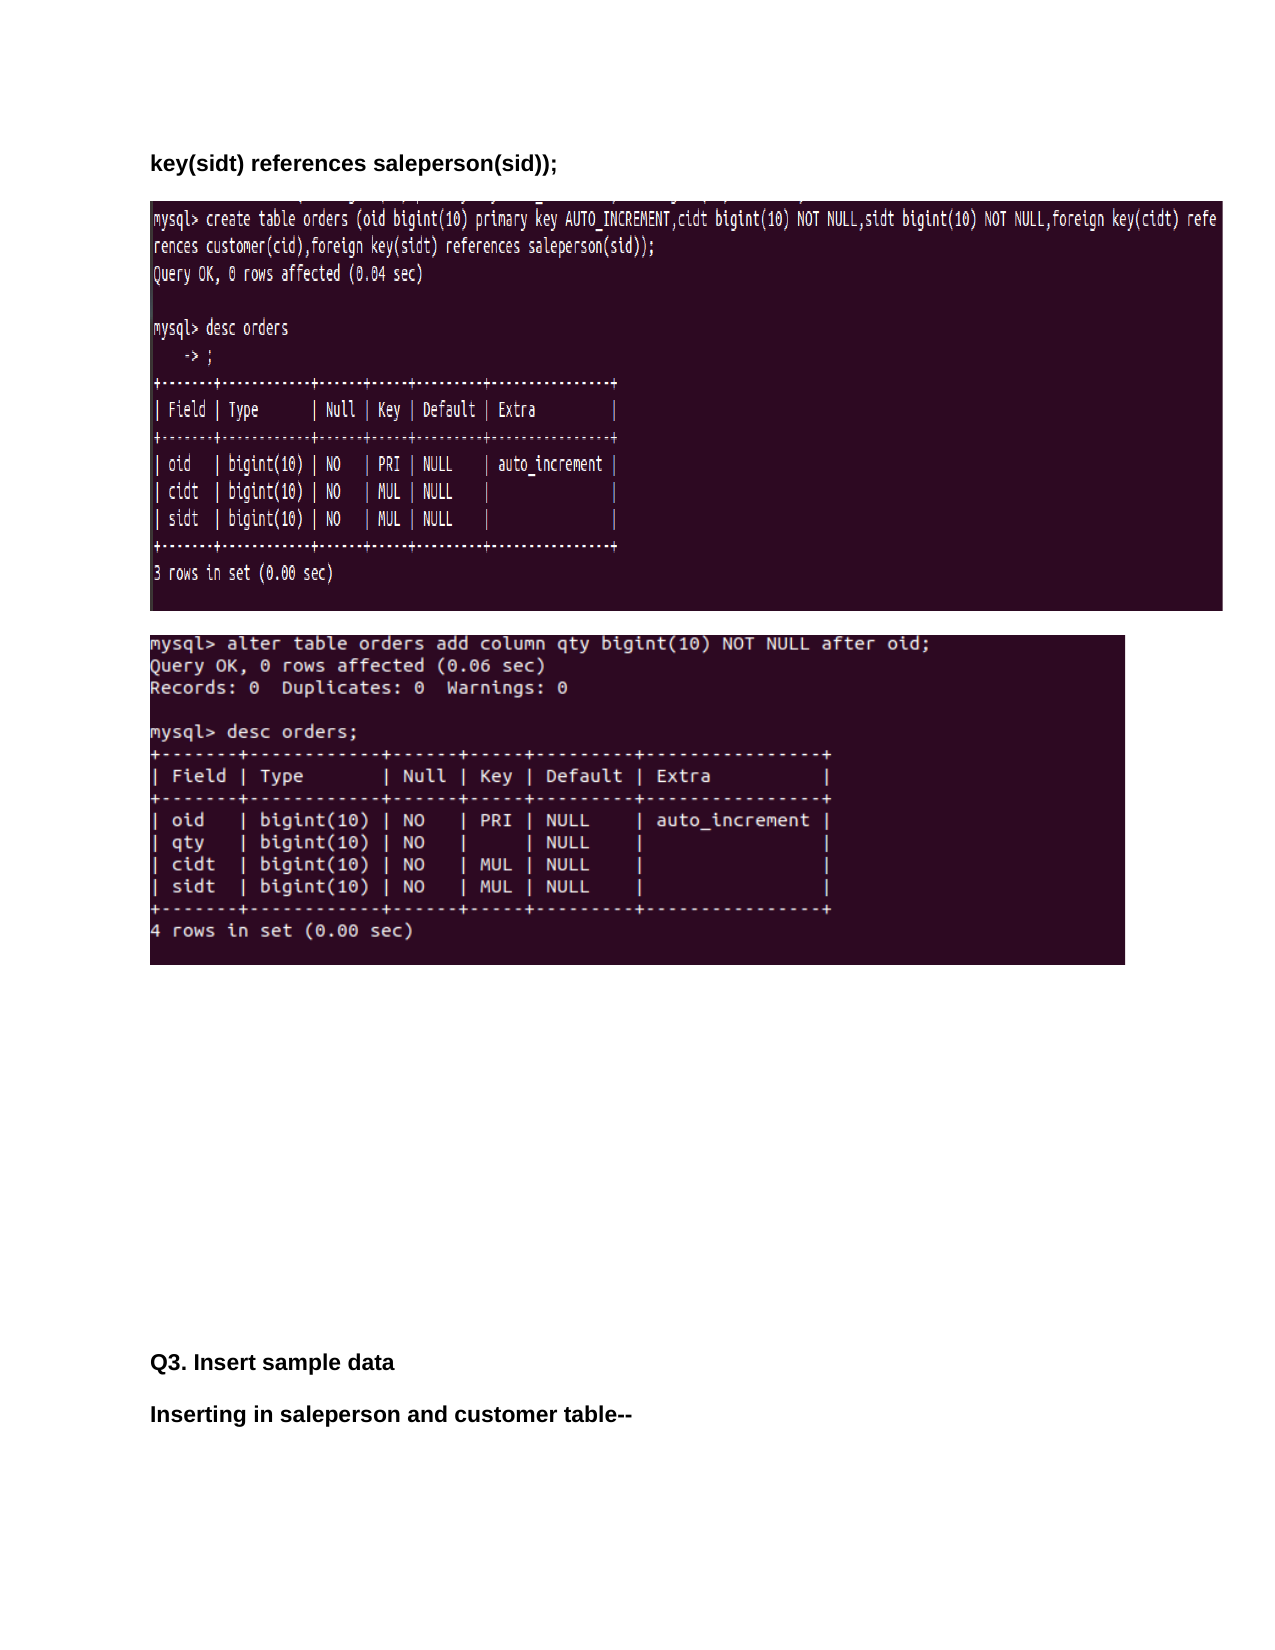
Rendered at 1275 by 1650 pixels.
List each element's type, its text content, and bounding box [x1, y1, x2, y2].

text Q3. Insert sample data [150, 1349, 1125, 1376]
picture [150, 201, 1223, 611]
text key(sidt) references saleperson(sid)); [150, 150, 1125, 176]
text Inserting in saleperson and customer table-- [150, 1401, 1125, 1427]
picture [150, 635, 1125, 965]
